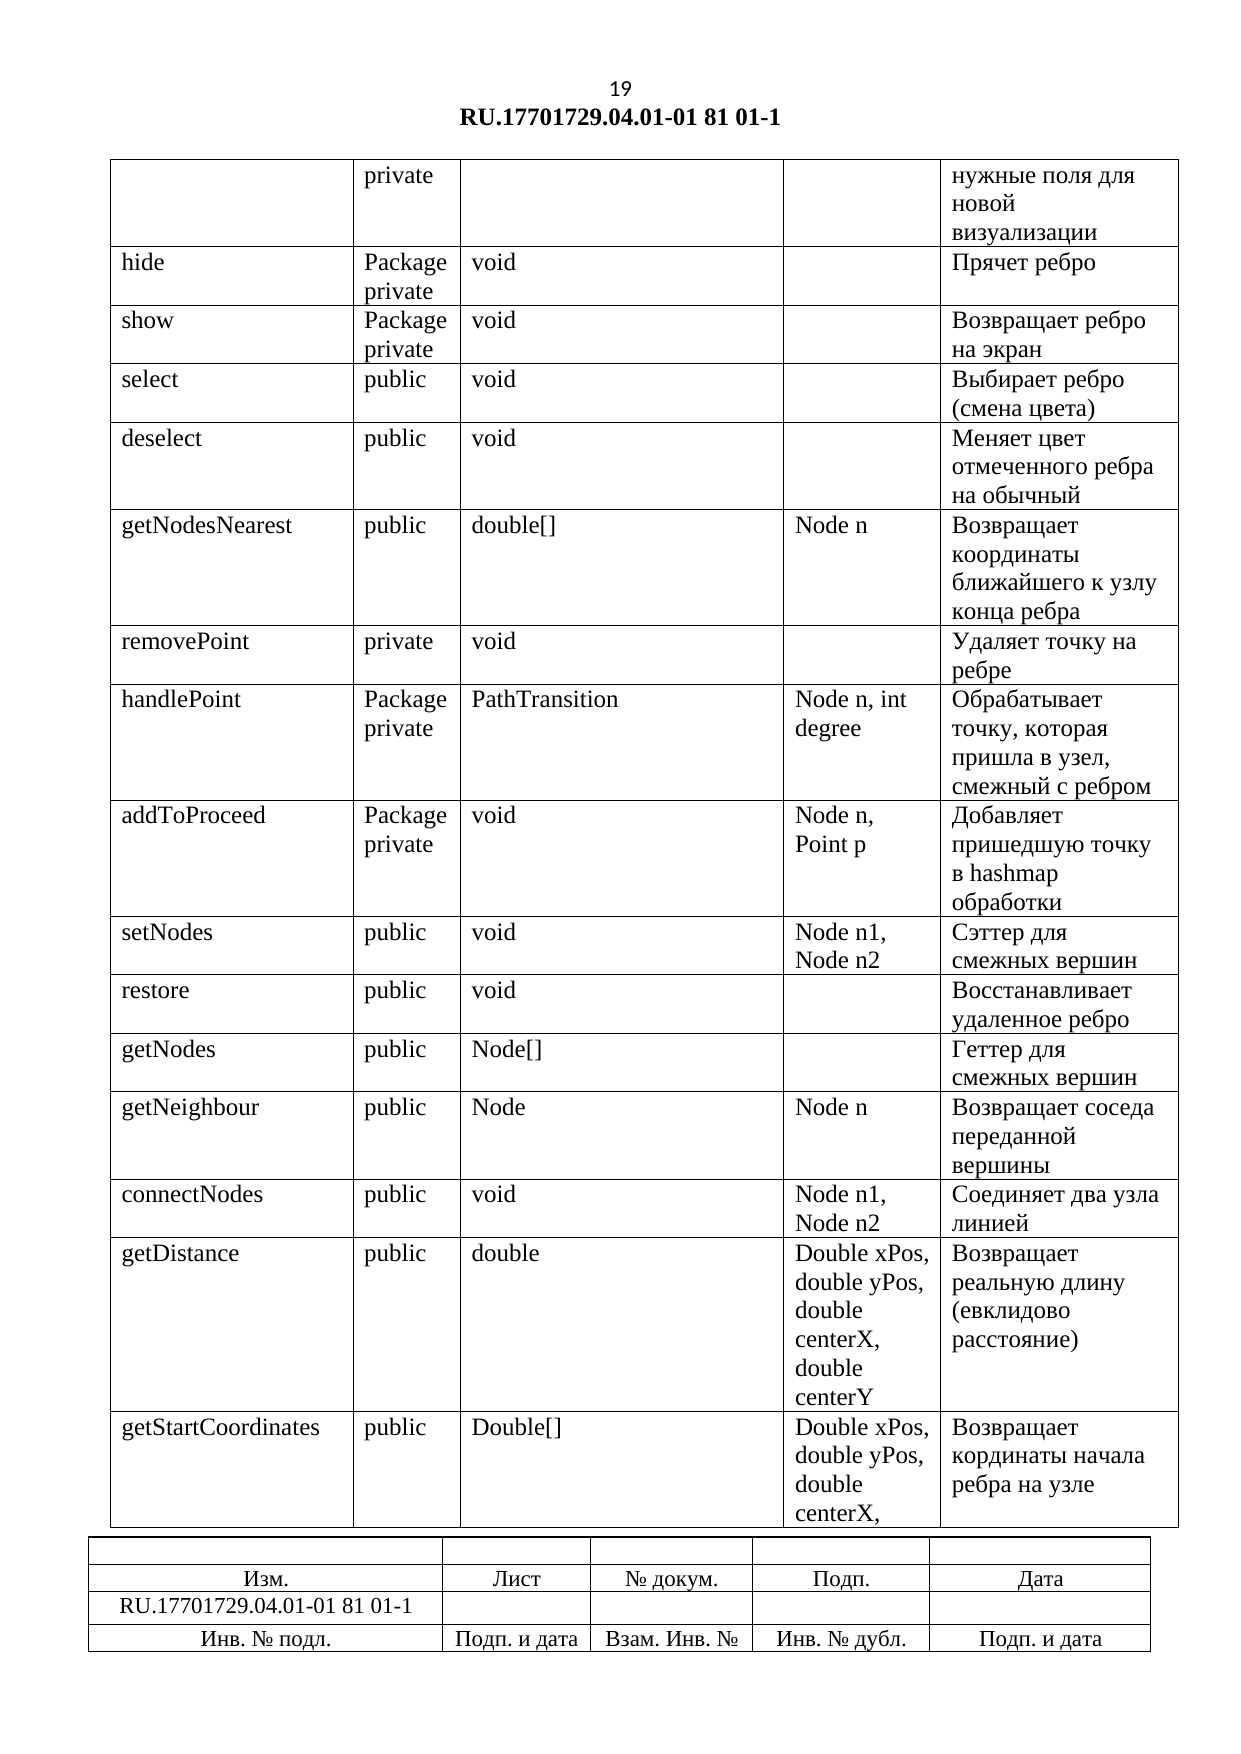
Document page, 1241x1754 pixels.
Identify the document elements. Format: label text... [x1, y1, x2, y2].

table_cell Node n1, Node n2 [784, 917, 940, 974]
table_cell Соединяет два узла линией [941, 1180, 1178, 1237]
table_cell public [354, 1092, 460, 1178]
table_cell Node n1, Node n2 [784, 1180, 940, 1237]
table_cell Package private [354, 247, 460, 304]
table_cell deselect [111, 423, 353, 509]
table_cell handlePoint [111, 685, 353, 799]
table_cell Добавляет пришедшую точку в hashmap обработки [941, 801, 1178, 916]
table_cell public [354, 1412, 460, 1527]
table_cell Double xPos, double yPos, double centerX, [784, 1412, 940, 1527]
table_cell [461, 160, 783, 246]
table_cell addToProceed [111, 801, 353, 916]
table_cell Node n [784, 510, 940, 625]
table_cell public [354, 364, 460, 422]
table_cell Прячет ребро [941, 247, 1178, 304]
table_cell Package private [354, 685, 460, 799]
table_cell PathTransition [461, 685, 783, 799]
table_cell Возвращает координаты ближайшего к узлу конца ребра [941, 510, 1178, 625]
table_cell public [354, 1180, 460, 1237]
table_cell void [461, 364, 783, 422]
table_cell restore [111, 975, 353, 1033]
table_cell void [461, 1180, 783, 1237]
table_cell [784, 1034, 940, 1091]
table_cell Package private [354, 306, 460, 363]
table_cell Возвращает соседа переданной вершины [941, 1092, 1178, 1178]
table_cell Node [461, 1092, 783, 1178]
table_cell Node n [784, 1092, 940, 1178]
table_cell [784, 626, 940, 683]
table_cell void [461, 917, 783, 974]
table_cell нужные поля для новой визуализации [941, 160, 1178, 246]
table_cell [784, 364, 940, 422]
table_cell void [461, 306, 783, 363]
table_cell connectNodes [111, 1180, 353, 1237]
table_cell void [461, 423, 783, 509]
table_cell public [354, 917, 460, 974]
table_cell Package private [354, 801, 460, 916]
table_cell public [354, 975, 460, 1033]
table_cell void [461, 801, 783, 916]
table_cell void [461, 247, 783, 304]
table_cell getStartCoordinates [111, 1412, 353, 1527]
table_cell [784, 160, 940, 246]
table_cell Double[] [461, 1412, 783, 1527]
table_cell [784, 423, 940, 509]
table_cell getNeighbour [111, 1092, 353, 1178]
table_cell Возвращает кординаты начала ребра на узле [941, 1412, 1178, 1527]
table_cell removePoint [111, 626, 353, 683]
table_cell getDistance [111, 1238, 353, 1411]
table_cell Меняет цвет отмеченного ребра на обычный [941, 423, 1178, 509]
table_cell Выбирает ребро (смена цвета) [941, 364, 1178, 422]
table_cell [784, 247, 940, 304]
table_cell show [111, 306, 353, 363]
table_cell private [354, 626, 460, 683]
table_cell Возвращает реальную длину (евклидово расстояние) [941, 1238, 1178, 1411]
table_cell select [111, 364, 353, 422]
table_cell public [354, 1034, 460, 1091]
table_cell [784, 306, 940, 363]
table_cell public [354, 510, 460, 625]
table_cell public [354, 1238, 460, 1411]
table_cell Восстанавливает удаленное ребро [941, 975, 1178, 1033]
table_cell getNodes [111, 1034, 353, 1091]
table_cell Node n, Point p [784, 801, 940, 916]
table_cell [111, 160, 353, 246]
table_cell [784, 975, 940, 1033]
table_cell Node[] [461, 1034, 783, 1091]
table_cell Node n, int degree [784, 685, 940, 799]
table_cell double [461, 1238, 783, 1411]
table_cell Double xPos, double yPos, double centerX, double centerY [784, 1238, 940, 1411]
table_cell public [354, 423, 460, 509]
table_cell Сэттер для смежных вершин [941, 917, 1178, 974]
table_cell Удаляет точку на ребре [941, 626, 1178, 683]
table_cell Геттер для смежных вершин [941, 1034, 1178, 1091]
table_cell void [461, 626, 783, 683]
table_cell setNodes [111, 917, 353, 974]
table_cell getNodesNearest [111, 510, 353, 625]
table_cell Возвращает ребро на экран [941, 306, 1178, 363]
table_cell Обрабатывает точку, которая пришла в узел, смежный с ребром [941, 685, 1178, 799]
table_cell private [354, 160, 460, 246]
table_cell void [461, 975, 783, 1033]
table_cell hide [111, 247, 353, 304]
table_cell double[] [461, 510, 783, 625]
